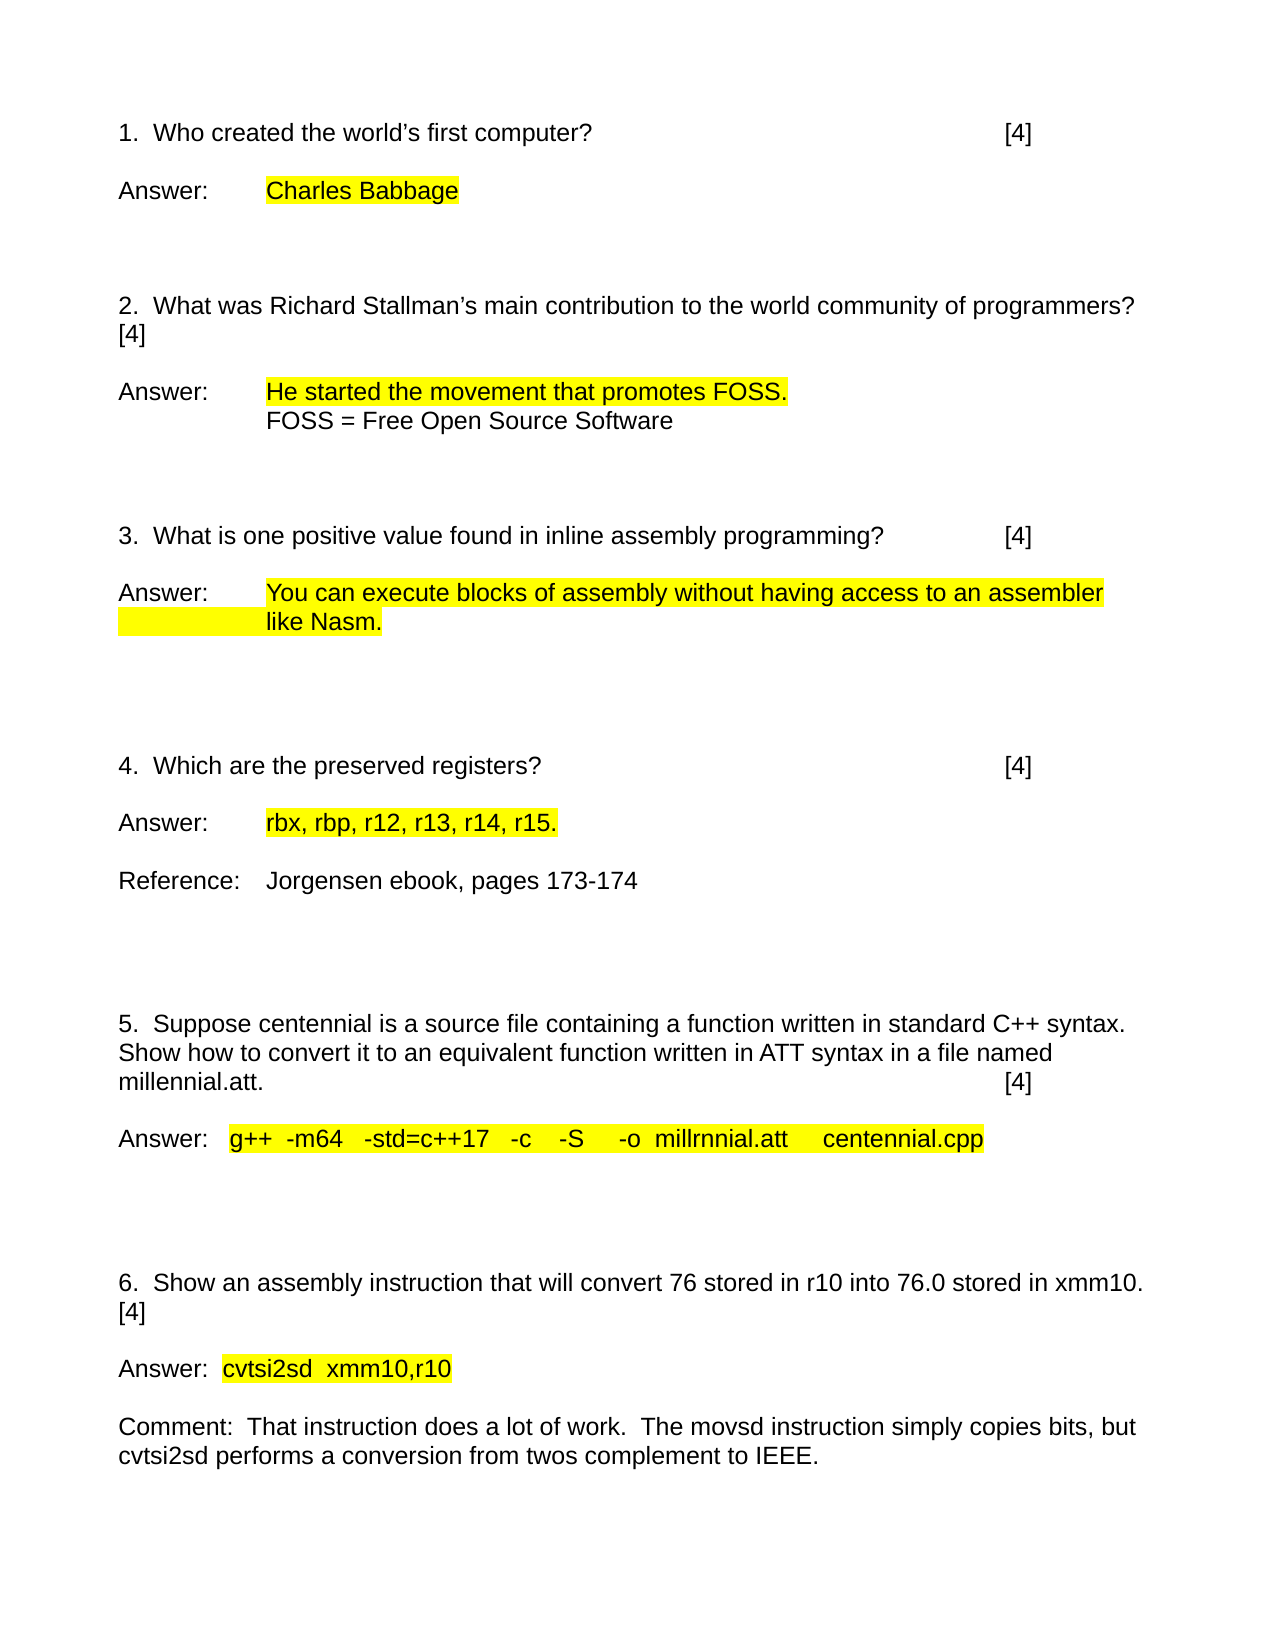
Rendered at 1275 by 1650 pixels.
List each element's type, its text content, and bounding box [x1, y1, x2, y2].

text 6. Show an assembly instruction that will convert 76 stored in r10 into 76.0 stored in xmm10. [4] [118, 1268, 1157, 1326]
text Answer: rbx, rbp, r12, r13, r14, r15. [118, 808, 1157, 837]
text Answer: He started the movement that promotes FOSS. [118, 377, 1157, 406]
text 3. What is one positive value found in inline assembly programming? [4] [118, 521, 1157, 549]
text Answer: cvtsi2sd xmm10,r10 [118, 1354, 1157, 1383]
text 2. What was Richard Stallman’s main contribution to the world community of programmers? [4] [118, 291, 1157, 348]
text Answer: You can execute blocks of assembly without having access to an assembler [118, 578, 1157, 607]
text like Nasm. [118, 607, 1157, 636]
text FOSS = Free Open Source Software [118, 406, 1157, 434]
text Answer: g++ -m64 -std=c++17 -c -S -o millrnnial.att centennial.cpp [118, 1124, 1157, 1153]
text 5. Suppose centennial is a source file containing a function written in standard C++ syntax. Show how to convert it to an equivalent function written in ATT syntax in a file named millennial.att. [4] [118, 1009, 1157, 1096]
text Answer: Charles Babbage [118, 176, 1157, 204]
text 1. Who created the world’s first computer? [4] [118, 118, 1157, 147]
text Comment: That instruction does a lot of work. The movsd instruction simply copies bits, but cvtsi2sd performs a conversion from twos complement to IEEE. [118, 1412, 1157, 1469]
text Reference: Jorgensen ebook, pages 173-174 [118, 866, 1157, 894]
text 4. Which are the preserved registers? [4] [118, 751, 1157, 779]
